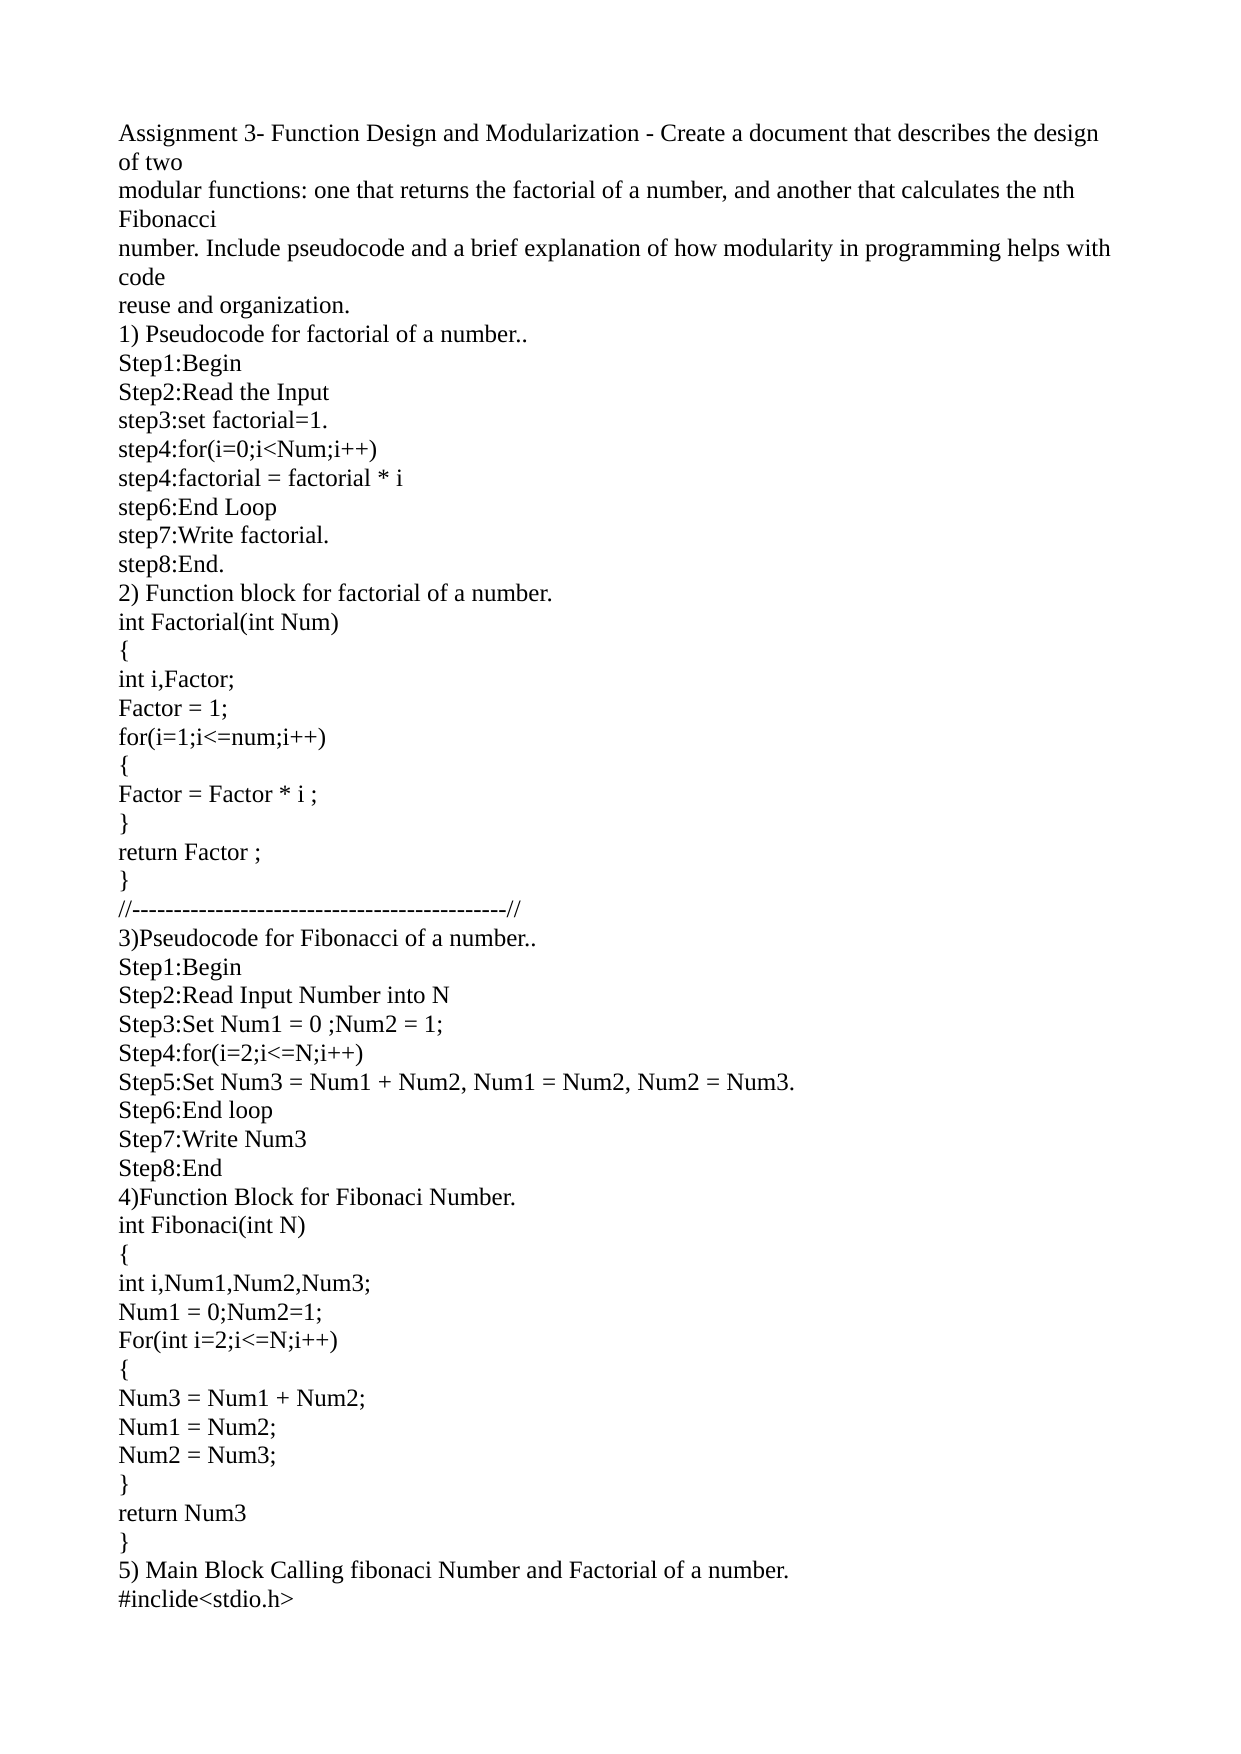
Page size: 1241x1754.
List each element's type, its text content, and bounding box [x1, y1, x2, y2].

text Step6:End loop [118, 1096, 1122, 1124]
text Step1:Begin [118, 348, 1122, 377]
text 2) Function block for factorial of a number. [118, 578, 1122, 607]
text Num1 = 0;Num2=1; [118, 1297, 1122, 1326]
text return Num3 [118, 1498, 1122, 1527]
text reuse and organization. [118, 291, 1122, 319]
text for(i=1;i<=num;i++) [118, 722, 1122, 751]
text step8:End. [118, 549, 1122, 578]
text { [118, 1239, 1122, 1268]
text { [118, 751, 1122, 779]
text return Factor ; [118, 837, 1122, 866]
text #inclide<stdio.h> [118, 1584, 1122, 1613]
text step6:End Loop [118, 492, 1122, 521]
text //---------------------------------------------// [118, 894, 1122, 923]
text Step8:End [118, 1153, 1122, 1182]
text step4:factorial = factorial * i [118, 463, 1122, 492]
text Num1 = Num2; [118, 1412, 1122, 1441]
text Step2:Read the Input [118, 377, 1122, 406]
text Num3 = Num1 + Num2; [118, 1383, 1122, 1412]
text { [118, 636, 1122, 664]
text } [118, 1527, 1122, 1556]
text Num2 = Num3; [118, 1441, 1122, 1469]
text { [118, 1354, 1122, 1383]
text } [118, 808, 1122, 837]
text For(int i=2;i<=N;i++) [118, 1326, 1122, 1354]
text Step3:Set Num1 = 0 ;Num2 = 1; [118, 1009, 1122, 1038]
text Assignment 3- Function Design and Modularization - Create a document that describes the design of two [118, 118, 1122, 176]
text Step4:for(i=2;i<=N;i++) [118, 1038, 1122, 1067]
text 5) Main Block Calling fibonaci Number and Factorial of a number. [118, 1556, 1122, 1584]
text } [118, 866, 1122, 894]
text Step2:Read Input Number into N [118, 981, 1122, 1009]
text step4:for(i=0;i<Num;i++) [118, 434, 1122, 463]
text Step7:Write Num3 [118, 1124, 1122, 1153]
text int i,Num1,Num2,Num3; [118, 1268, 1122, 1297]
text number. Include pseudocode and a brief explanation of how modularity in programming helps with code [118, 233, 1122, 291]
text modular functions: one that returns the factorial of a number, and another that calculates the nth Fibonacci [118, 176, 1122, 233]
text 3)Pseudocode for Fibonacci of a number.. [118, 923, 1122, 952]
text step7:Write factorial. [118, 521, 1122, 549]
text int Fibonaci(int N) [118, 1211, 1122, 1239]
text 4)Function Block for Fibonaci Number. [118, 1182, 1122, 1211]
text int i,Factor; [118, 664, 1122, 693]
text step3:set factorial=1. [118, 406, 1122, 434]
text } [118, 1469, 1122, 1498]
text 1) Pseudocode for factorial of a number.. [118, 319, 1122, 348]
text Step1:Begin [118, 952, 1122, 981]
text Factor = Factor * i ; [118, 779, 1122, 808]
text Step5:Set Num3 = Num1 + Num2, Num1 = Num2, Num2 = Num3. [118, 1067, 1122, 1096]
text Factor = 1; [118, 693, 1122, 722]
text int Factorial(int Num) [118, 607, 1122, 636]
